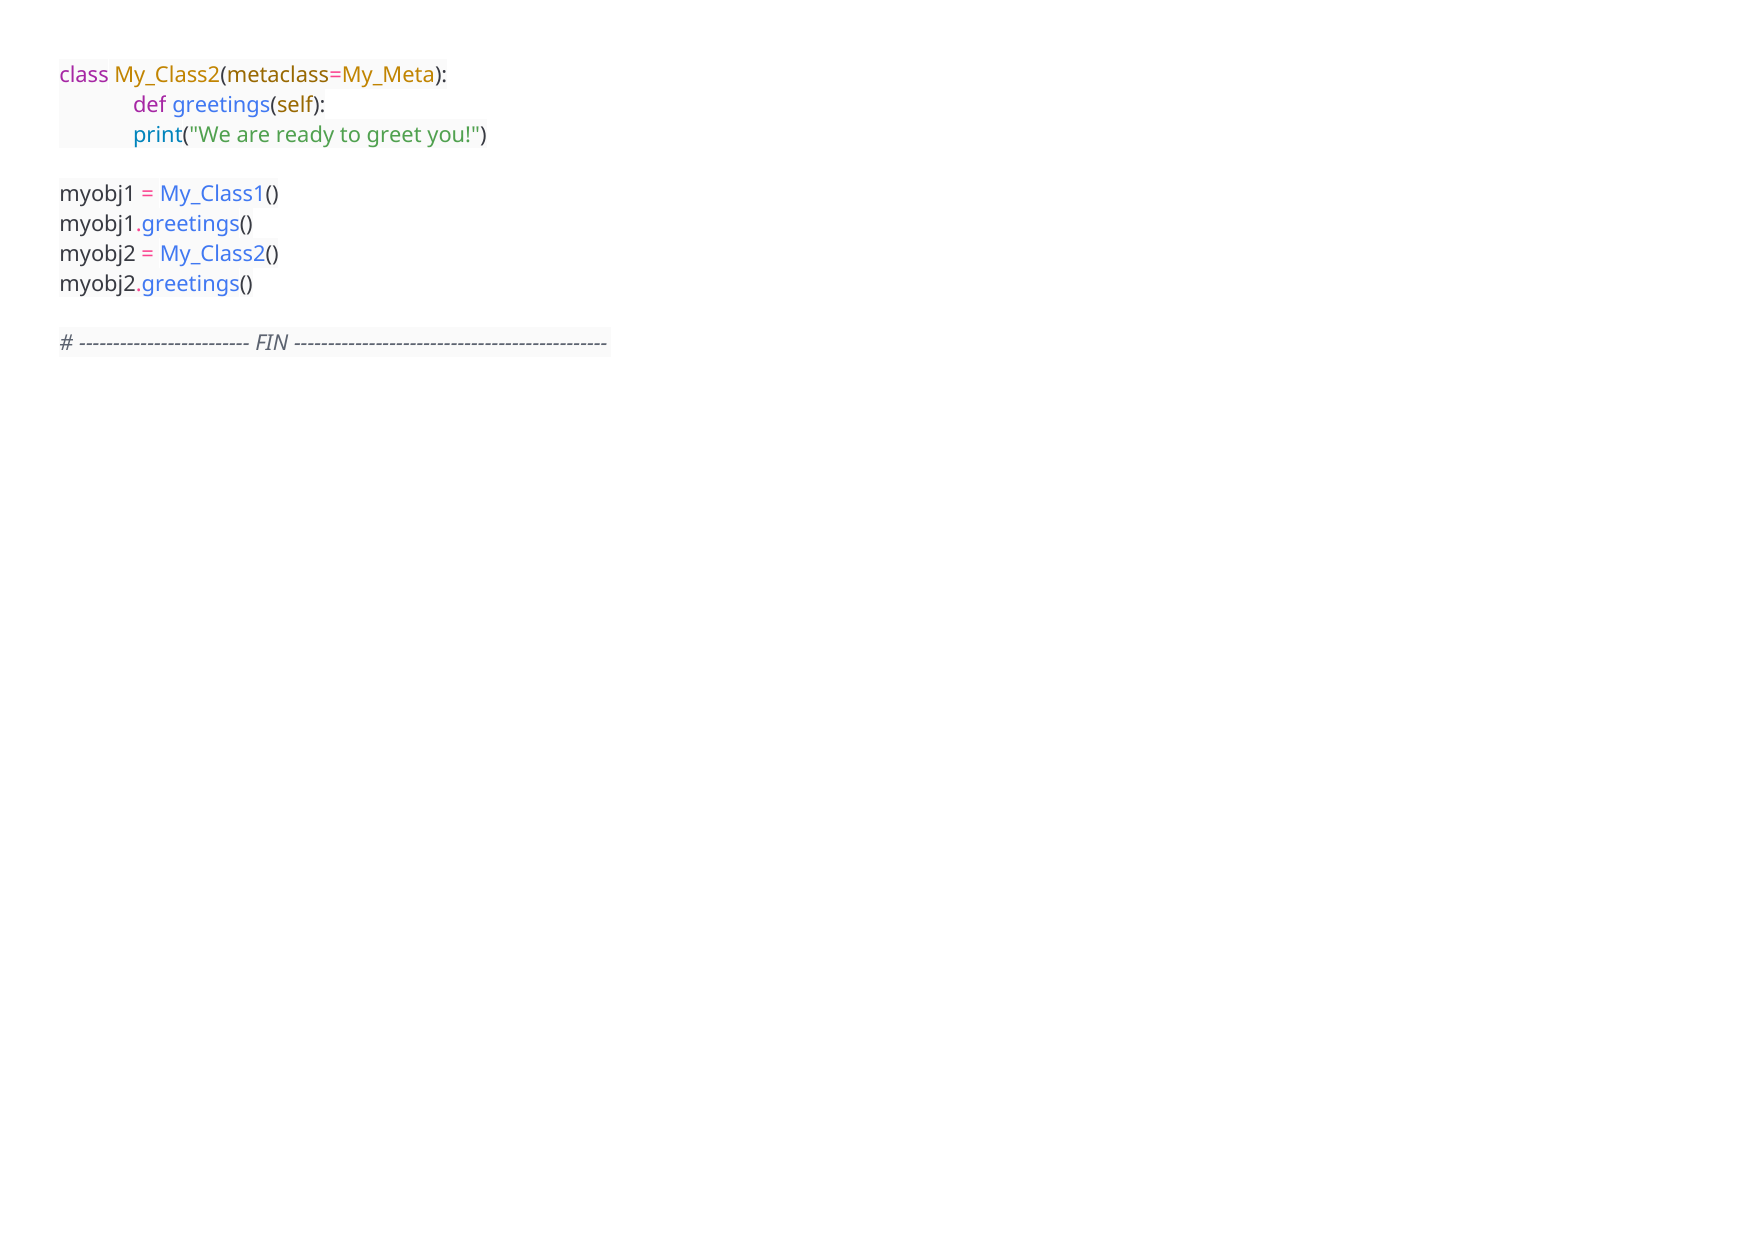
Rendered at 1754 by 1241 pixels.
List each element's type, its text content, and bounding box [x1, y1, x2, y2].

text class My_Class2(metaclass=My_Meta): def greetings(self): print("We are ready to greet you!") myobj1 = My_Class1() myobj1.greetings() myobj2 = My_Class2() myobj2.greetings() # ------------------------- FIN ---------------------------------------------- [59, 59, 1695, 357]
